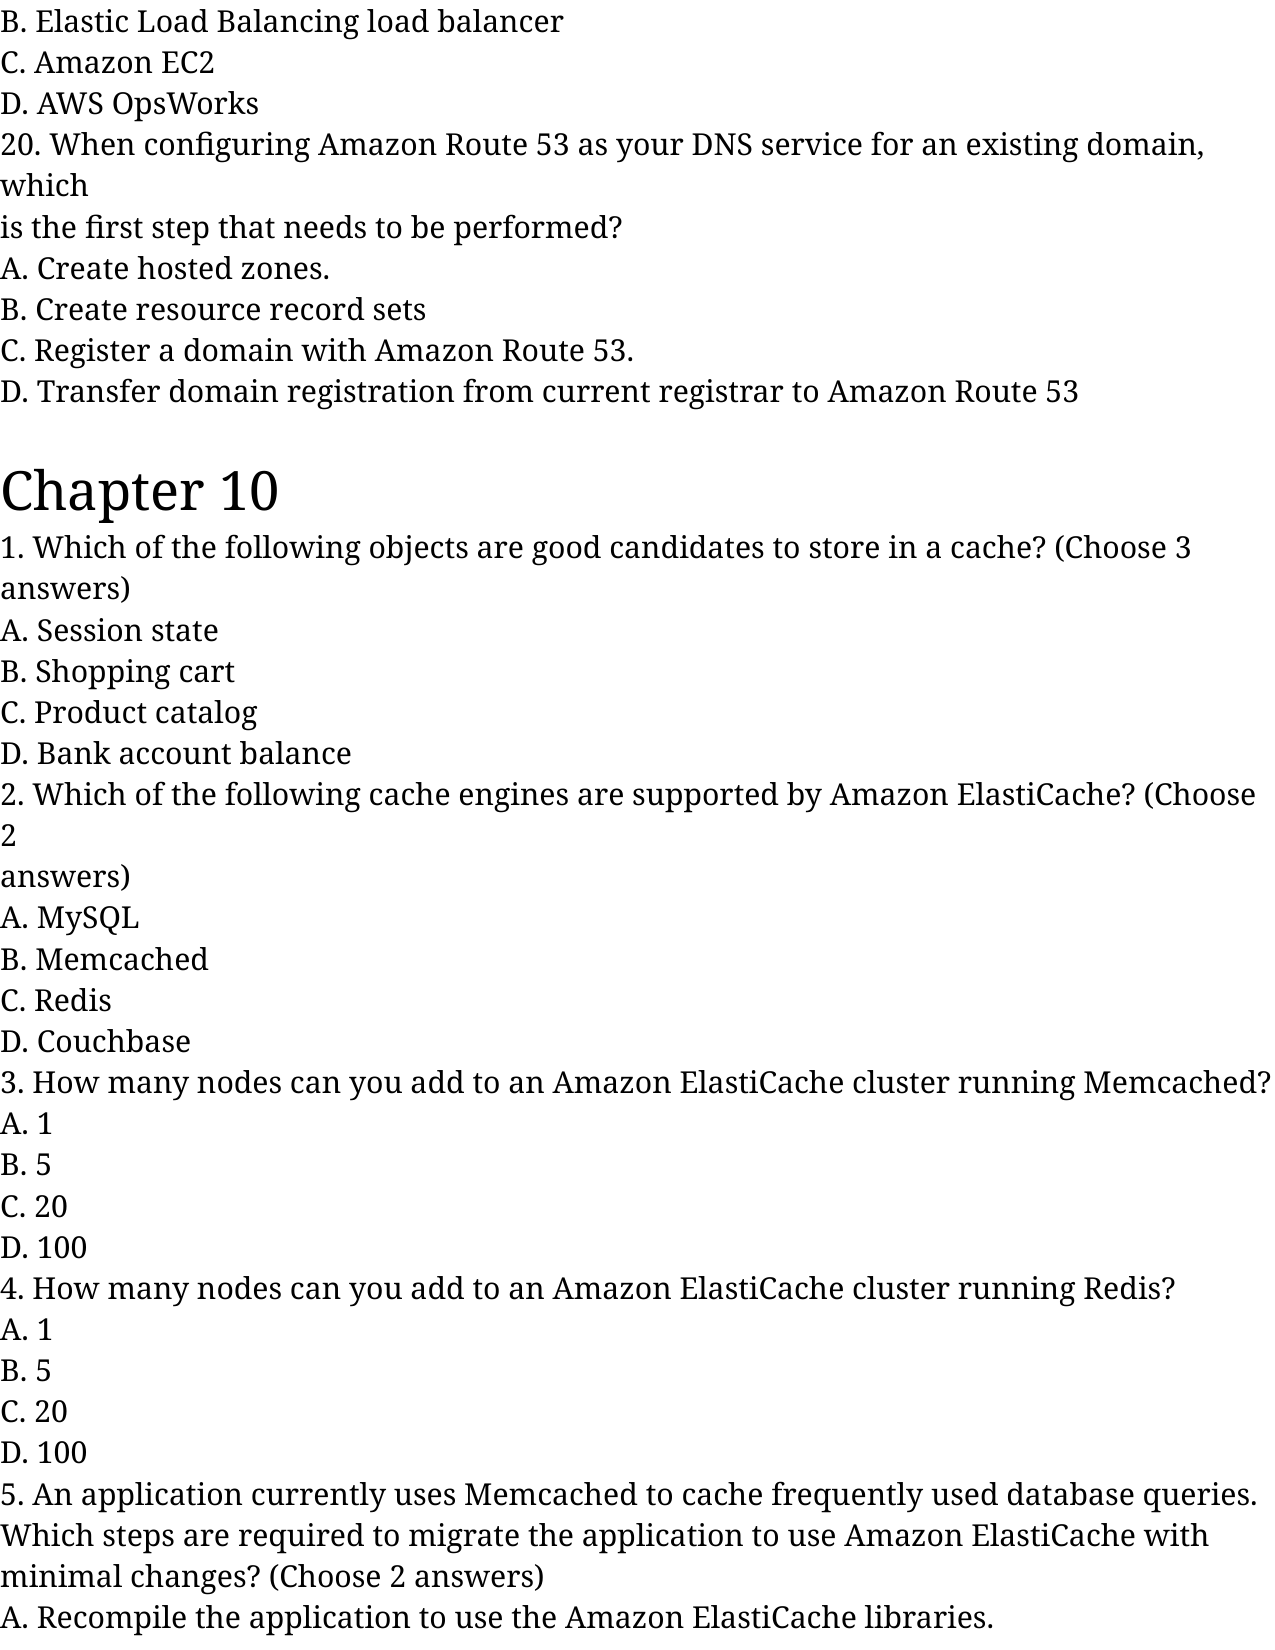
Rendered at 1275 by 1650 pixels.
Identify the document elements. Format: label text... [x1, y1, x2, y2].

text B. Create resource record sets [0, 288, 1275, 329]
text answers) [0, 856, 1275, 897]
text 5. An application currently uses Memcached to cache frequently used database queries. [0, 1473, 1275, 1514]
text C. Product catalog [0, 691, 1275, 732]
text Which steps are required to migrate the application to use Amazon ElastiCache with [0, 1514, 1275, 1555]
text B. Elastic Load Balancing load balancer [0, 0, 1275, 41]
text D. Bank account balance [0, 732, 1275, 773]
text D. AWS OpsWorks [0, 82, 1275, 123]
text B. Shopping cart [0, 650, 1275, 691]
text Chapter 10 [0, 453, 1275, 526]
text 3. How many nodes can you add to an Amazon ElastiCache cluster running Memcached? [0, 1061, 1275, 1102]
text answers) [0, 567, 1275, 609]
text A. Recompile the application to use the Amazon ElastiCache libraries. [0, 1596, 1275, 1637]
text 2. Which of the following cache engines are supported by Amazon ElastiCache? (Choose 2 [0, 773, 1275, 856]
text C. 20 [0, 1390, 1275, 1432]
text 20. When configuring Amazon Route 53 as your DNS service for an existing domain, which [0, 123, 1275, 206]
text C. Amazon EC2 [0, 41, 1275, 82]
text D. 100 [0, 1432, 1275, 1473]
text D. Transfer domain registration from current registrar to Amazon Route 53 [0, 370, 1275, 411]
text B. 5 [0, 1143, 1275, 1185]
text A. Create hosted zones. [0, 247, 1275, 288]
text A. Session state [0, 609, 1275, 650]
text C. Redis [0, 979, 1275, 1020]
text 1. Which of the following objects are good candidates to store in a cache? (Choose 3 [0, 526, 1275, 567]
text D. 100 [0, 1226, 1275, 1267]
text B. Memcached [0, 938, 1275, 979]
text A. 1 [0, 1102, 1275, 1143]
text is the first step that needs to be performed? [0, 206, 1275, 247]
text 4. How many nodes can you add to an Amazon ElastiCache cluster running Redis? [0, 1267, 1275, 1308]
text A. 1 [0, 1308, 1275, 1349]
text B. 5 [0, 1349, 1275, 1390]
text C. Register a domain with Amazon Route 53. [0, 329, 1275, 370]
text A. MySQL [0, 897, 1275, 938]
text minimal changes? (Choose 2 answers) [0, 1555, 1275, 1596]
text C. 20 [0, 1185, 1275, 1226]
text D. Couchbase [0, 1020, 1275, 1061]
